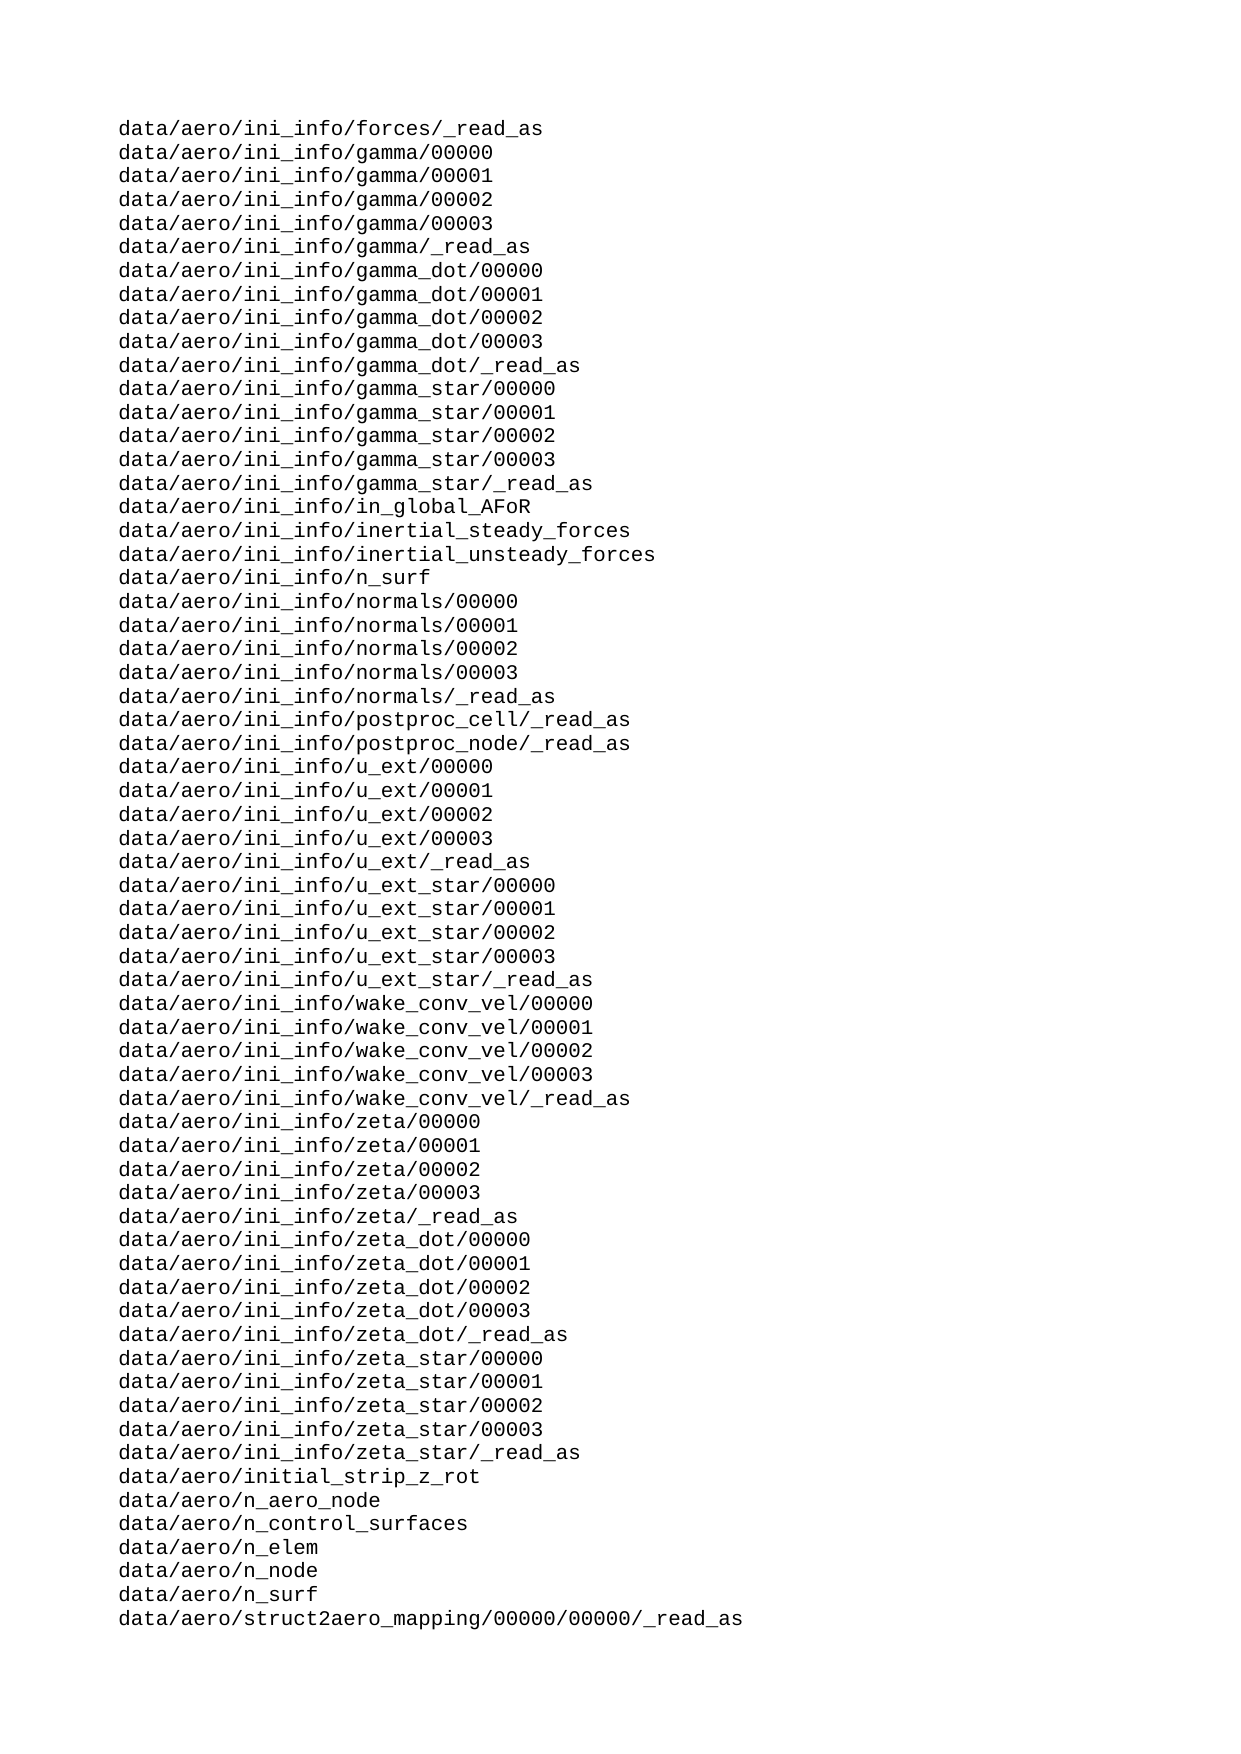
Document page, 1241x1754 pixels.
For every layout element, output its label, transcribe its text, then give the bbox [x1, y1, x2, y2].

text data/aero/ini_info/zeta_dot/00002 [118, 1277, 1122, 1300]
text data/aero/ini_info/u_ext_star/00002 [118, 922, 1122, 946]
text data/aero/ini_info/gamma/00002 [118, 189, 1122, 213]
text data/aero/initial_strip_z_rot [118, 1466, 1122, 1489]
text data/aero/ini_info/u_ext/00000 [118, 757, 1122, 780]
text data/aero/ini_info/wake_conv_vel/00002 [118, 1040, 1122, 1064]
text data/aero/ini_info/u_ext_star/00001 [118, 898, 1122, 922]
text data/aero/n_control_surfaces [118, 1513, 1122, 1537]
text data/aero/ini_info/wake_conv_vel/_read_as [118, 1088, 1122, 1111]
text data/aero/ini_info/u_ext/00001 [118, 780, 1122, 804]
text data/aero/ini_info/zeta_star/00000 [118, 1348, 1122, 1371]
text data/aero/ini_info/normals/00001 [118, 615, 1122, 638]
text data/aero/ini_info/gamma_star/_read_as [118, 473, 1122, 496]
text data/aero/ini_info/gamma_dot/_read_as [118, 354, 1122, 378]
text data/aero/ini_info/zeta_star/00002 [118, 1395, 1122, 1419]
text data/aero/ini_info/gamma_dot/00003 [118, 331, 1122, 354]
text data/aero/ini_info/zeta_dot/_read_as [118, 1324, 1122, 1348]
text data/aero/struct2aero_mapping/00000/00000/_read_as [118, 1608, 1122, 1631]
text data/aero/ini_info/zeta_star/_read_as [118, 1442, 1122, 1466]
text data/aero/ini_info/n_surf [118, 567, 1122, 591]
text data/aero/ini_info/postproc_node/_read_as [118, 733, 1122, 757]
text data/aero/ini_info/zeta_star/00001 [118, 1371, 1122, 1395]
text data/aero/ini_info/normals/00002 [118, 638, 1122, 662]
text data/aero/ini_info/zeta/_read_as [118, 1206, 1122, 1229]
text data/aero/ini_info/u_ext/00003 [118, 827, 1122, 851]
text data/aero/ini_info/wake_conv_vel/00003 [118, 1064, 1122, 1088]
text data/aero/ini_info/gamma_star/00000 [118, 378, 1122, 402]
text data/aero/ini_info/inertial_steady_forces [118, 520, 1122, 544]
text data/aero/ini_info/gamma/00001 [118, 165, 1122, 189]
text data/aero/n_node [118, 1561, 1122, 1584]
text data/aero/ini_info/zeta_dot/00001 [118, 1253, 1122, 1277]
text data/aero/ini_info/in_global_AFoR [118, 496, 1122, 520]
text data/aero/ini_info/zeta_dot/00000 [118, 1229, 1122, 1253]
text data/aero/ini_info/u_ext/00002 [118, 804, 1122, 827]
text data/aero/ini_info/zeta_dot/00003 [118, 1300, 1122, 1324]
text data/aero/ini_info/zeta/00002 [118, 1158, 1122, 1182]
text data/aero/ini_info/u_ext/_read_as [118, 851, 1122, 875]
text data/aero/ini_info/u_ext_star/_read_as [118, 969, 1122, 993]
text data/aero/ini_info/zeta/00001 [118, 1135, 1122, 1158]
text data/aero/ini_info/gamma_star/00003 [118, 449, 1122, 473]
text data/aero/ini_info/wake_conv_vel/00000 [118, 993, 1122, 1017]
text data/aero/ini_info/zeta/00000 [118, 1111, 1122, 1135]
text data/aero/ini_info/gamma/00000 [118, 142, 1122, 165]
text data/aero/ini_info/gamma_star/00002 [118, 426, 1122, 449]
text data/aero/n_elem [118, 1537, 1122, 1561]
text data/aero/ini_info/inertial_unsteady_forces [118, 544, 1122, 567]
text data/aero/ini_info/gamma_dot/00000 [118, 260, 1122, 284]
text data/aero/ini_info/gamma_dot/00001 [118, 284, 1122, 307]
text data/aero/ini_info/gamma/00003 [118, 213, 1122, 236]
text data/aero/ini_info/forces/_read_as [118, 118, 1122, 142]
text data/aero/ini_info/wake_conv_vel/00001 [118, 1017, 1122, 1040]
text data/aero/ini_info/zeta_star/00003 [118, 1419, 1122, 1442]
text data/aero/ini_info/zeta/00003 [118, 1182, 1122, 1206]
text data/aero/n_aero_node [118, 1489, 1122, 1513]
text data/aero/ini_info/gamma/_read_as [118, 236, 1122, 260]
text data/aero/ini_info/gamma_star/00001 [118, 402, 1122, 426]
text data/aero/ini_info/normals/00003 [118, 662, 1122, 686]
text data/aero/n_surf [118, 1584, 1122, 1608]
text data/aero/ini_info/u_ext_star/00000 [118, 875, 1122, 898]
text data/aero/ini_info/postproc_cell/_read_as [118, 709, 1122, 733]
text data/aero/ini_info/normals/_read_as [118, 686, 1122, 709]
text data/aero/ini_info/normals/00000 [118, 591, 1122, 615]
text data/aero/ini_info/u_ext_star/00003 [118, 946, 1122, 969]
text data/aero/ini_info/gamma_dot/00002 [118, 307, 1122, 331]
